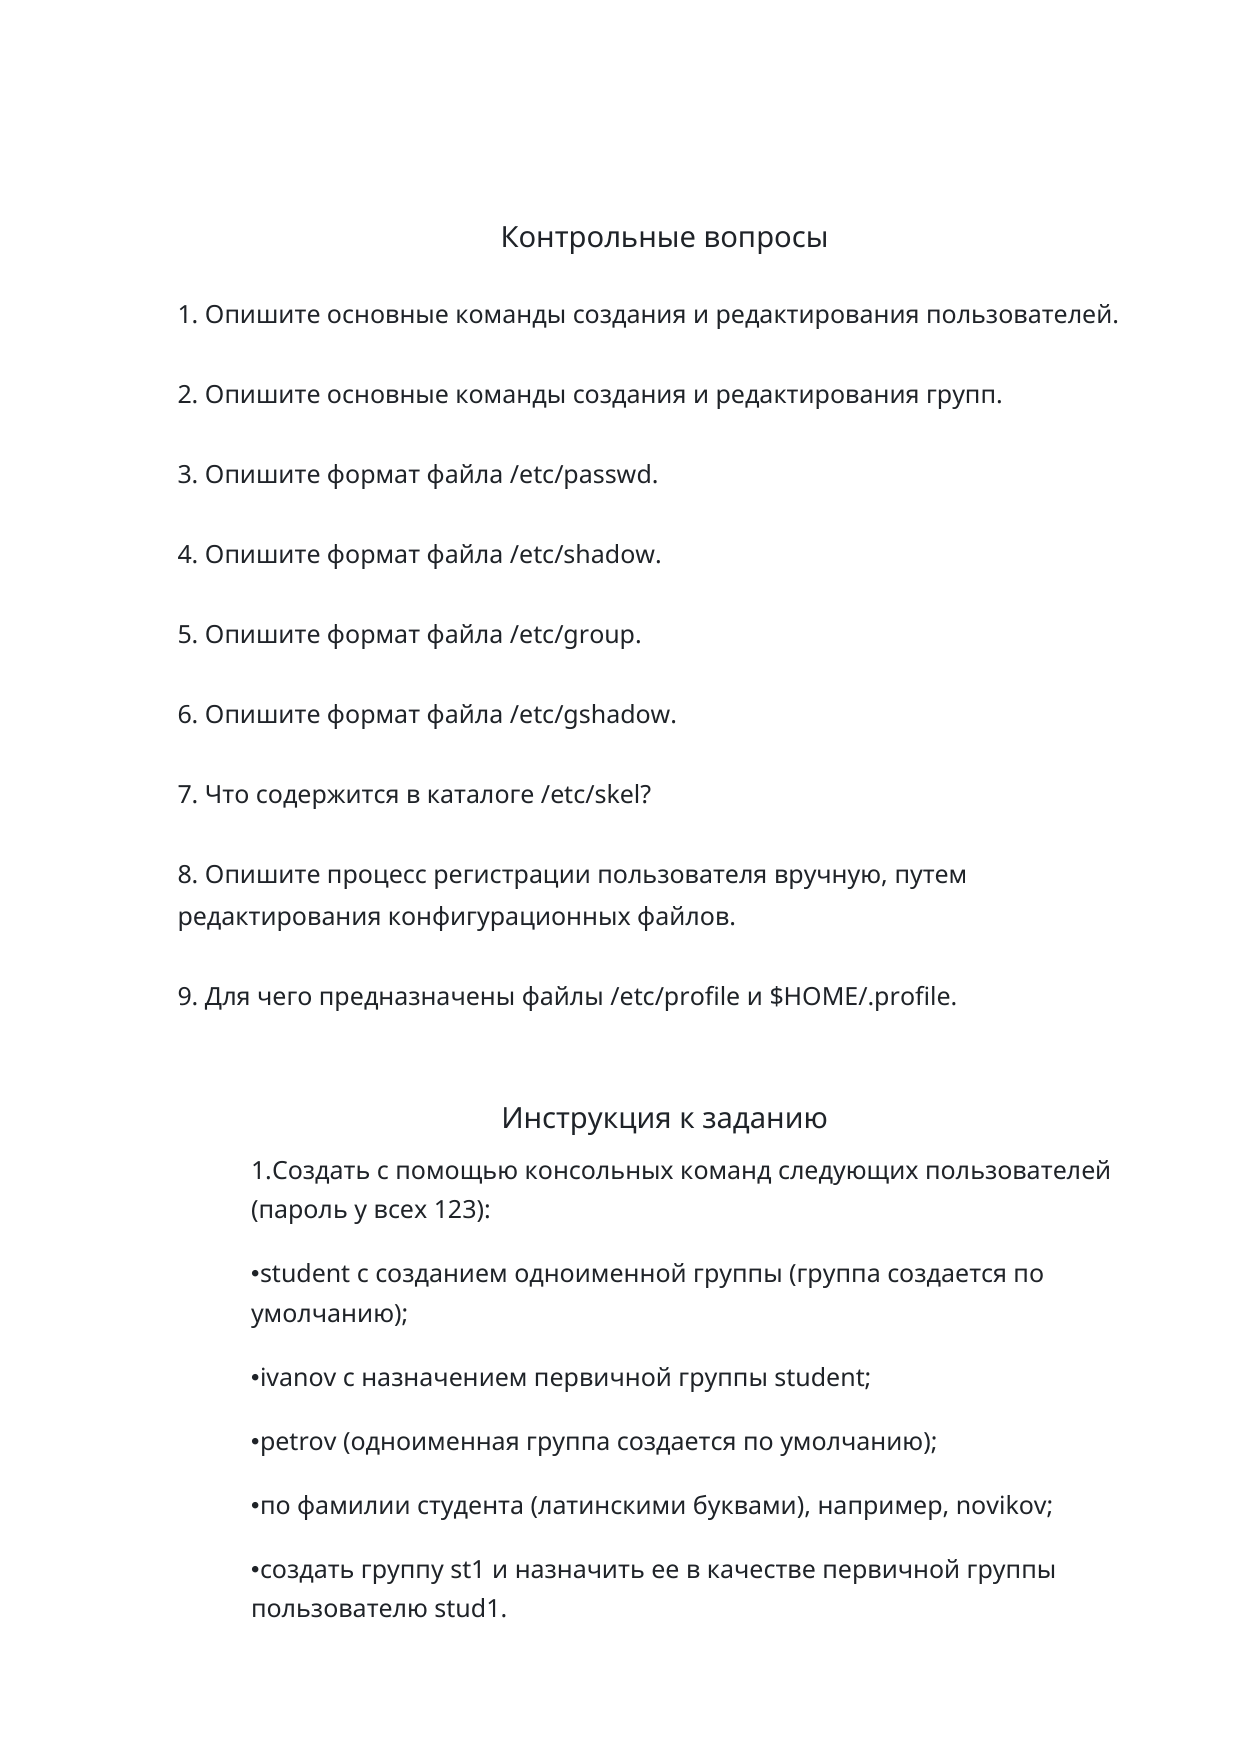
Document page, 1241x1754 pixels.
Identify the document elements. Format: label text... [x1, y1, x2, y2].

subtitle Контрольные вопросы [177, 216, 1152, 256]
subtitle Инструкция к заданию [177, 1097, 1152, 1137]
subtitle 2. Опишите основные команды создания и редактирования групп. [177, 376, 1152, 410]
list создать группу st1 и назначить ее в качестве первичной группы пользователю stud1. [177, 1552, 1152, 1625]
subtitle 7. Что содержится в каталоге /etc/skel? [177, 776, 1152, 810]
subtitle 9. Для чего предназначены файлы /etc/profile и $HOME/.profile. [177, 979, 1152, 1013]
list student c созданием одноименной группы (группа создается по умолчанию); [177, 1256, 1152, 1329]
subtitle 4. Опишите формат файла /etc/shadow. [177, 536, 1152, 570]
list ivanov с назначением первичной группы student; [177, 1359, 1152, 1393]
subtitle 5. Опишите формат файла /etc/group. [177, 616, 1152, 650]
subtitle 6. Опишите формат файла /etc/gshadow. [177, 696, 1152, 730]
list petrov (одноименная группа создается по умолчанию); [177, 1423, 1152, 1458]
subtitle 1. Опишите основные команды создания и редактирования пользователей. [177, 296, 1152, 330]
list Создать с помощью консольных команд следующих пользователей (пароль у всех 123): [177, 1153, 1152, 1226]
subtitle 8. Опишите процесс регистрации пользователя вручную, путем редактирования конфигурационных файлов. [177, 856, 1152, 933]
subtitle 3. Опишите формат файла /etc/passwd. [177, 456, 1152, 490]
list по фамилии студента (латинскими буквами), например, novikov; [177, 1488, 1152, 1522]
